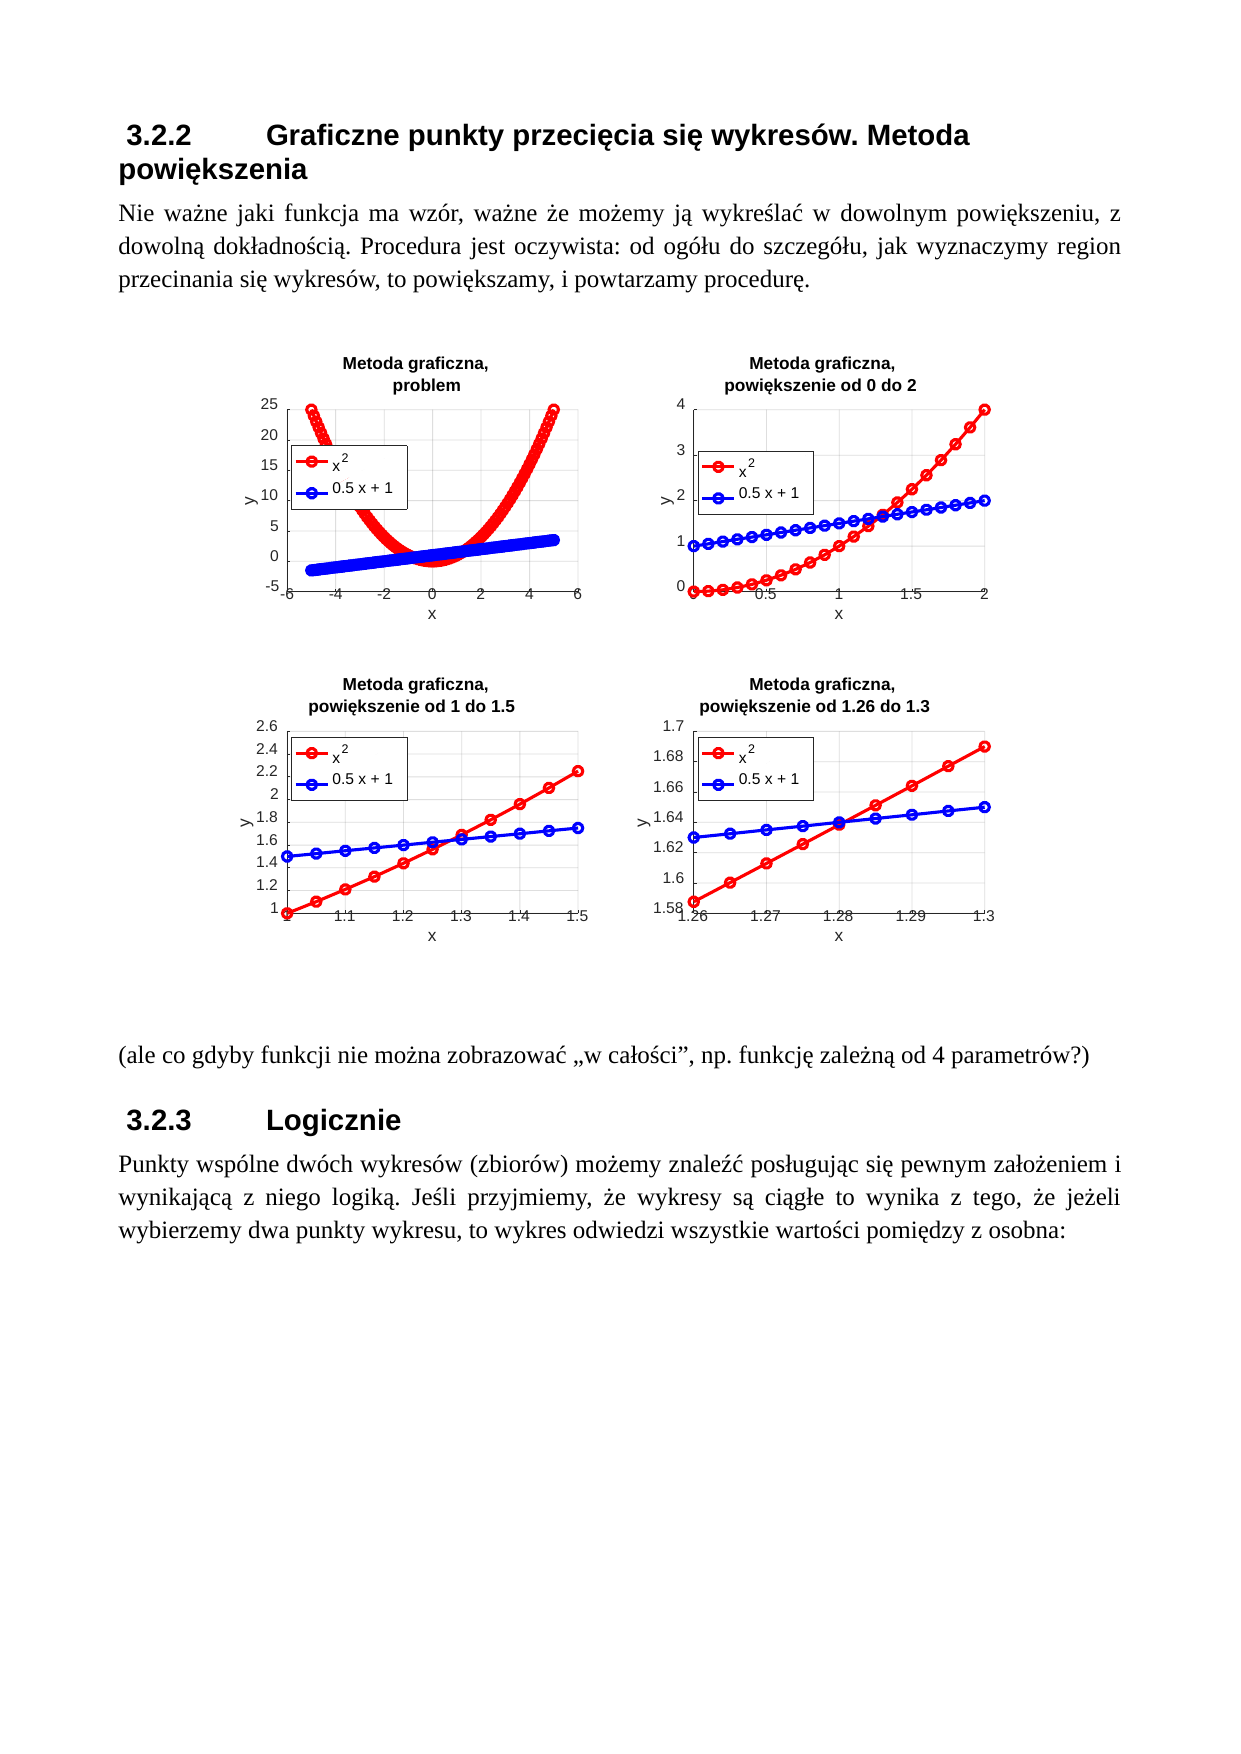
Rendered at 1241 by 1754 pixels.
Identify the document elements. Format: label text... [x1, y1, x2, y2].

subtitle Logicznie [118, 1102, 1122, 1136]
text (ale co gdyby funkcji nie można zobrazować „w całości”, np. funkcję zależną od 4 parametrów?) [118, 1040, 1122, 1069]
text Punkty wspólne dwóch wykresów (zbiorów) możemy znaleźć posługując się pewnym założeniem i wynikającą z niego logiką. Jeśli przyjmiemy, że wykresy są ciągłe to wynika z tego, że jeżeli wybierzemy dwa punkty wykresu, to wykres odwiedzi wszystkie wartości pomiędzy z osobna: [118, 1149, 1122, 1243]
text Nie ważne jaki funkcja ma wzór, ważne że możemy ją wykreślać w dowolnym powiększeniu, z dowolną dokładnością. Procedura jest oczywista: od ogółu do szczegółu, jak wyznaczymy region przecinania się wykresów, to powiększamy, i powtarzamy procedurę. [118, 198, 1122, 293]
subtitle Graficzne punkty przecięcia się wykresów. Metoda powiększenia [118, 118, 1122, 186]
